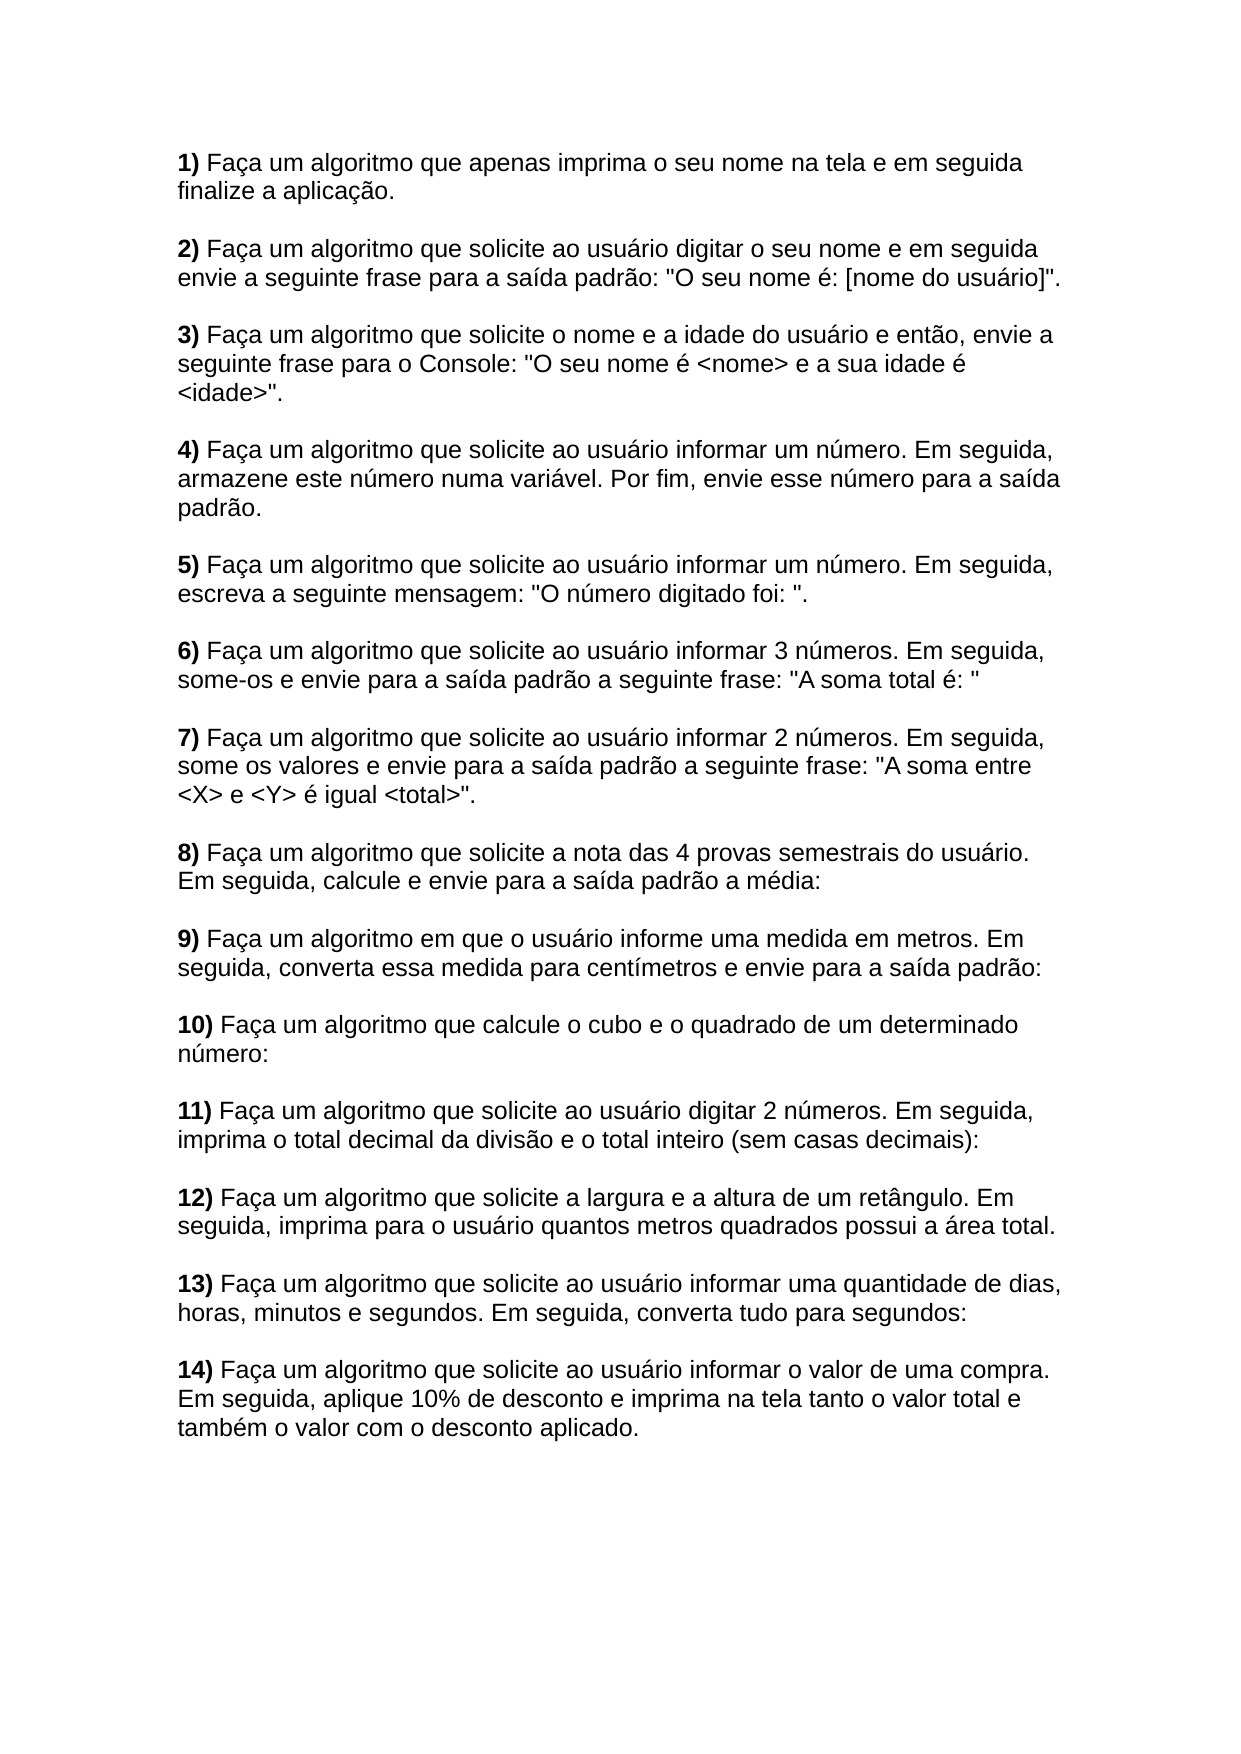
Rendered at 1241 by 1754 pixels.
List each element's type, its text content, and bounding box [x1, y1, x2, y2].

text 2) Faça um algoritmo que solicite ao usuário digitar o seu nome e em seguida envie a seguinte frase para a saída padrão: "O seu nome é: [nome do usuário]". [177, 234, 1063, 291]
text 12) Faça um algoritmo que solicite a largura e a altura de um retângulo. Em seguida, imprima para o usuário quantos metros quadrados possui a área total. [177, 1183, 1063, 1240]
text 3) Faça um algoritmo que solicite o nome e a idade do usuário e então, envie a seguinte frase para o Console: "O seu nome é <nome> e a sua idade é <idade>". [177, 320, 1063, 406]
text 1) Faça um algoritmo que apenas imprima o seu nome na tela e em seguida finalize a aplicação. [177, 148, 1063, 205]
text 14) Faça um algoritmo que solicite ao usuário informar o valor de uma compra. Em seguida, aplique 10% de desconto e imprima na tela tanto o valor total e também o valor com o desconto aplicado. [177, 1355, 1063, 1441]
text 9) Faça um algoritmo em que o usuário informe uma medida em metros. Em seguida, converta essa medida para centímetros e envie para a saída padrão: [177, 924, 1063, 981]
text 8) Faça um algoritmo que solicite a nota das 4 provas semestrais do usuário. Em seguida, calcule e envie para a saída padrão a média: [177, 838, 1063, 895]
text 6) Faça um algoritmo que solicite ao usuário informar 3 números. Em seguida, some-os e envie para a saída padrão a seguinte frase: "A soma total é: " [177, 636, 1063, 694]
text 13) Faça um algoritmo que solicite ao usuário informar uma quantidade de dias, horas, minutos e segundos. Em seguida, converta tudo para segundos: [177, 1269, 1063, 1326]
text 11) Faça um algoritmo que solicite ao usuário digitar 2 números. Em seguida, imprima o total decimal da divisão e o total inteiro (sem casas decimais): [177, 1096, 1063, 1154]
text 7) Faça um algoritmo que solicite ao usuário informar 2 números. Em seguida, some os valores e envie para a saída padrão a seguinte frase: "A soma entre <X> e <Y> é igual <total>". [177, 723, 1063, 809]
text 10) Faça um algoritmo que calcule o cubo e o quadrado de um determinado número: [177, 1010, 1063, 1068]
text 4) Faça um algoritmo que solicite ao usuário informar um número. Em seguida, armazene este número numa variável. Por fim, envie esse número para a saída padrão. [177, 435, 1063, 521]
text 5) Faça um algoritmo que solicite ao usuário informar um número. Em seguida, escreva a seguinte mensagem: "O número digitado foi: ". [177, 550, 1063, 608]
